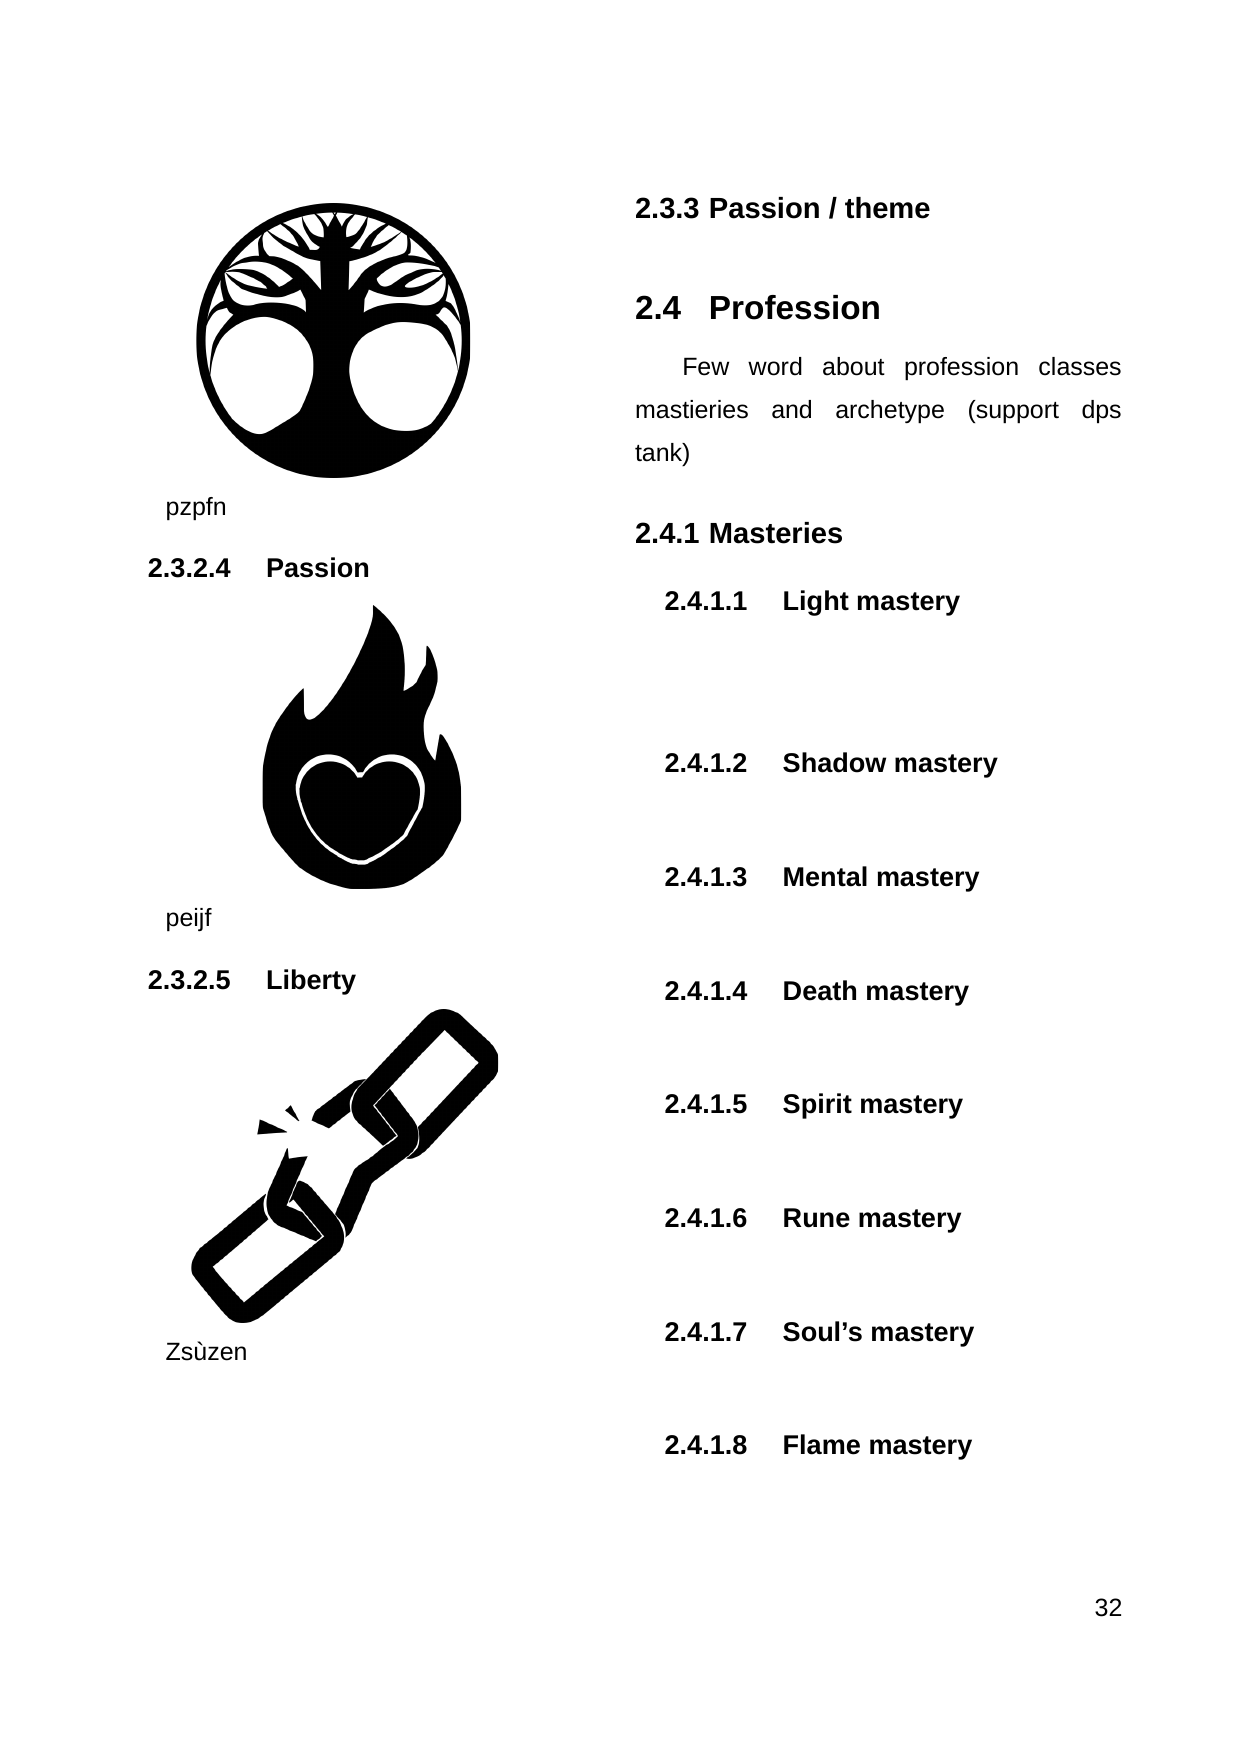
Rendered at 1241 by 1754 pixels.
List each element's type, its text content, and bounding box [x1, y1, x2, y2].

picture [196, 203, 471, 478]
subtitle Rune mastery [635, 1202, 1122, 1233]
text pzpfn [118, 191, 605, 520]
subtitle Mental mastery [635, 861, 1122, 892]
subtitle Masteries [635, 517, 1122, 550]
subtitle Soul’s mastery [635, 1316, 1122, 1347]
subtitle Death mastery [635, 974, 1122, 1006]
subtitle Light mastery [635, 584, 1122, 616]
text Zsùzen [118, 1016, 605, 1366]
subtitle Flame mastery [635, 1429, 1122, 1460]
subtitle Shadow mastery [635, 747, 1122, 778]
text Few word about profession classes mastieries and archetype (support dps tank) [635, 352, 1122, 467]
subtitle Spirit mastery [635, 1088, 1122, 1119]
picture [262, 605, 462, 889]
subtitle Profession [635, 288, 1122, 327]
subtitle Passion [118, 552, 605, 584]
picture [191, 1009, 499, 1323]
subtitle Liberty [118, 964, 605, 995]
subtitle Passion / theme [635, 191, 1122, 224]
text peijf [118, 605, 605, 932]
